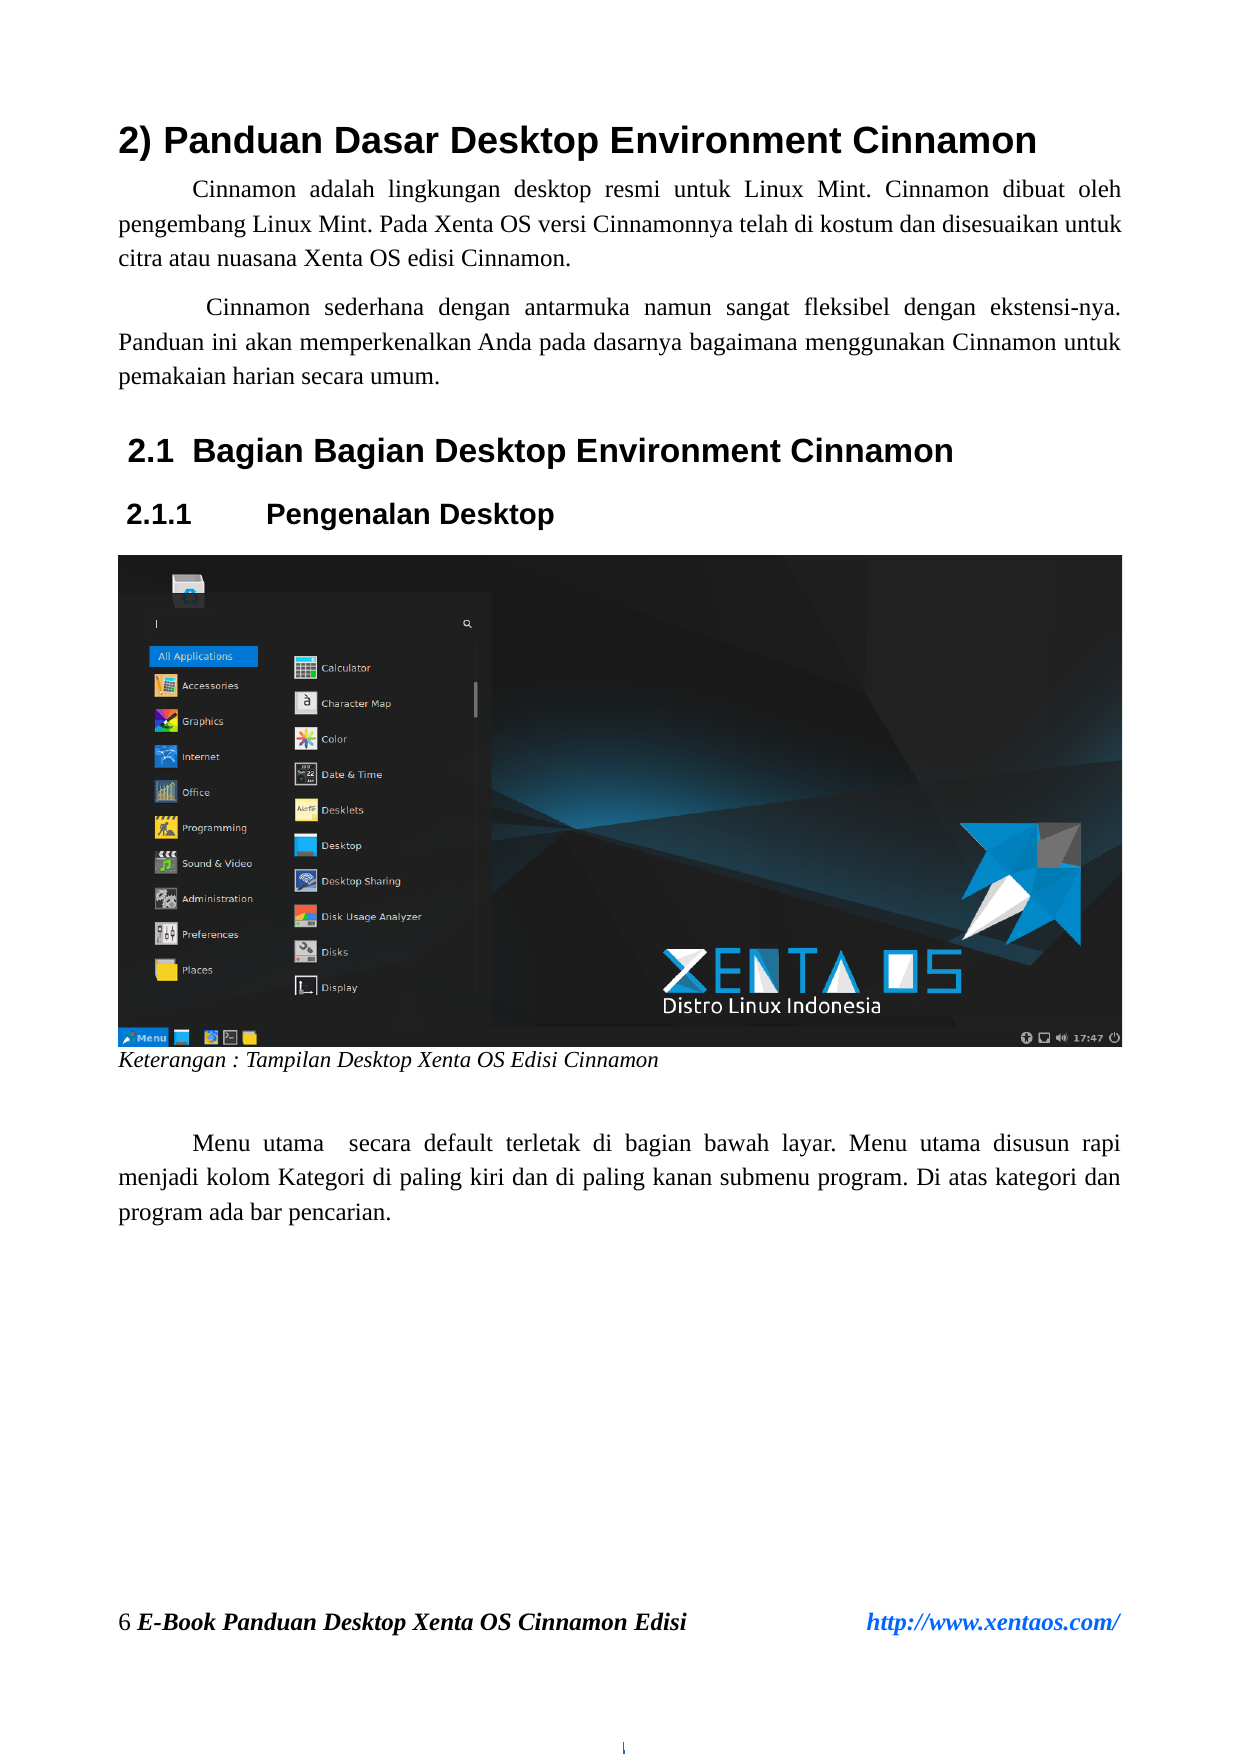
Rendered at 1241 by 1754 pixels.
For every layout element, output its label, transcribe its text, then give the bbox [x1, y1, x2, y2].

picture [118, 555, 1123, 1047]
subtitle Panduan Dasar Desktop Environment Cinnamon [118, 118, 1122, 162]
text Cinnamon sederhana dengan antarmuka namun sangat fleksibel dengan ekstensi-nya. Panduan ini akan memperkenalkan Anda pada dasarnya bagaimana menggunakan Cinnamon untuk pemakaian harian secara umum. [118, 292, 1122, 390]
text Cinnamon adalah lingkungan desktop resmi untuk Linux Mint. Cinnamon dibuat oleh pengembang Linux Mint. Pada Xenta OS versi Cinnamonnya telah di kostum dan disesuaikan untuk citra atau nuasana Xenta OS edisi Cinnamon. [118, 174, 1122, 272]
subtitle Bagian Bagian Desktop Environment Cinnamon [118, 431, 1122, 470]
subtitle Pengenalan Desktop [118, 497, 1122, 531]
text Menu utama secara default terletak di bagian bawah layar. Menu utama disusun rapi menjadi kolom Kategori di paling kiri dan di paling kanan submenu program. Di atas kategori dan program ada bar pencarian. [118, 1128, 1122, 1225]
text Keterangan : Tampilan Desktop Xenta OS Edisi Cinnamon [118, 1047, 1122, 1073]
